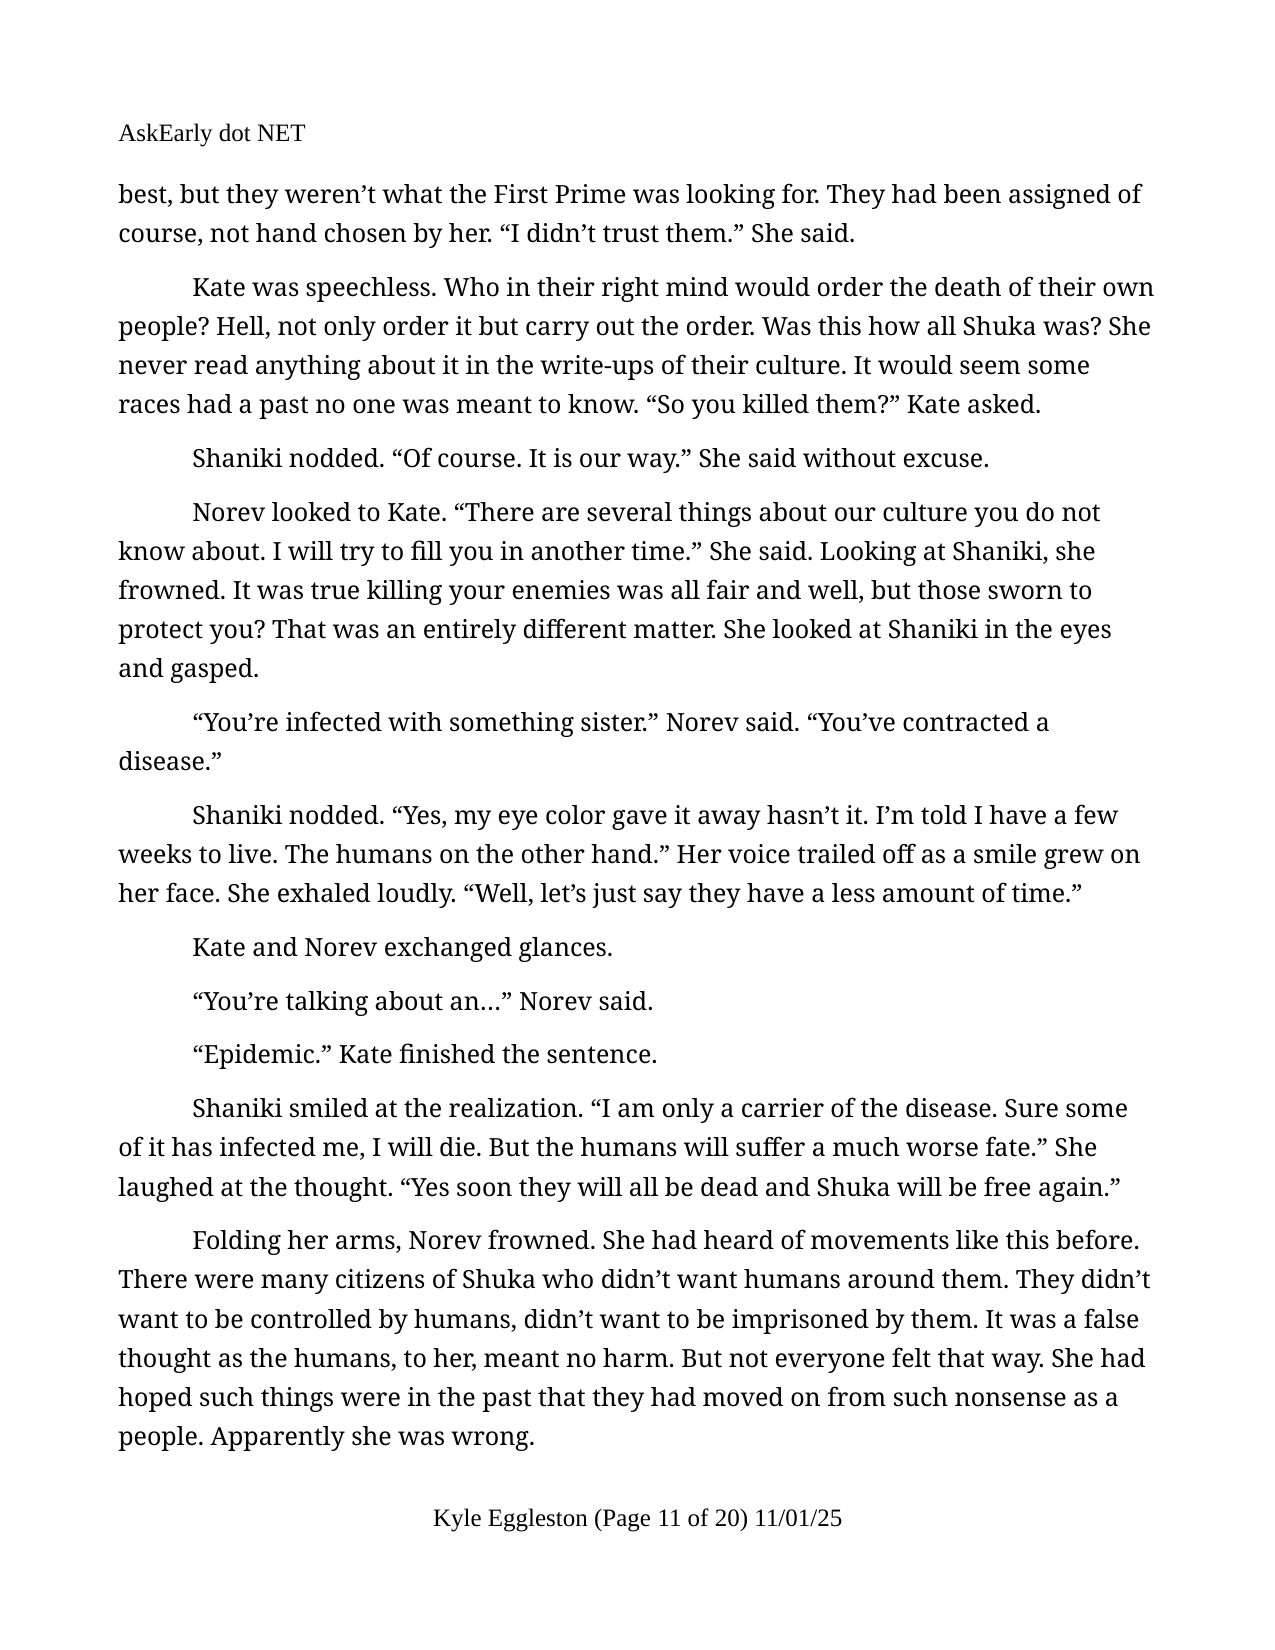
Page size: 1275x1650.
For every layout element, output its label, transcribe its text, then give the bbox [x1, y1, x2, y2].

text Kate was speechless. Who in their right mind would order the death of their own people? Hell, not only order it but carry out the order. Was this how all Shuka was? She never read anything about it in the write-ups of their culture. It would seem some races had a past no one was meant to know. “So you killed them?” Kate asked. [118, 269, 1157, 421]
text Norev looked to Kate. “There are several things about our culture you do not know about. I will try to fill you in another time.” She said. Looking at Shaniki, she frowned. It was true killing your enemies was all fair and well, but those sworn to protect you? That was an entirely different matter. She looked at Shaniki in the eyes and gasped. [118, 494, 1157, 685]
text Shaniki nodded. “Of course. It is our way.” She said without excuse. [118, 441, 1157, 474]
text best, but they weren’t what the First Prime was looking for. They had been assigned of course, not hand chosen by her. “I didn’t trust them.” She said. [118, 176, 1157, 249]
text “Epidemic.” Kate finished the sentence. [118, 1037, 1157, 1071]
text Kate and Norev exchanged glances. [118, 930, 1157, 964]
text Shaniki nodded. “Yes, my eye color gave it away hasn’t it. I’m told I have a few weeks to live. The humans on the other hand.” Her voice trailed off as a smile grew on her face. She exhaled loudly. “Well, let’s just say they have a less amount of time.” [118, 798, 1157, 910]
text “You’re infected with something sister.” Norev said. “You’ve contracted a disease.” [118, 705, 1157, 778]
text Folding her arms, Norev frowned. She had heard of movements like this before. There were many citizens of Shuka who didn’t want humans around them. They didn’t want to be controlled by humans, didn’t want to be imprisoned by them. It was a false thought as the humans, to her, meant no harm. But not everyone felt that way. She had hoped such things were in the past that they had moved on from such nonsense as a people. Apparently she was wrong. [118, 1223, 1157, 1453]
text Shaniki smiled at the realization. “I am only a carrier of the disease. Sure some of it has infected me, I will die. But the humans will suffer a much worse fate.” She laughed at the thought. “Yes soon they will all be dead and Shuka will be free again.” [118, 1091, 1157, 1203]
text “You’re talking about an…” Norev said. [118, 983, 1157, 1017]
